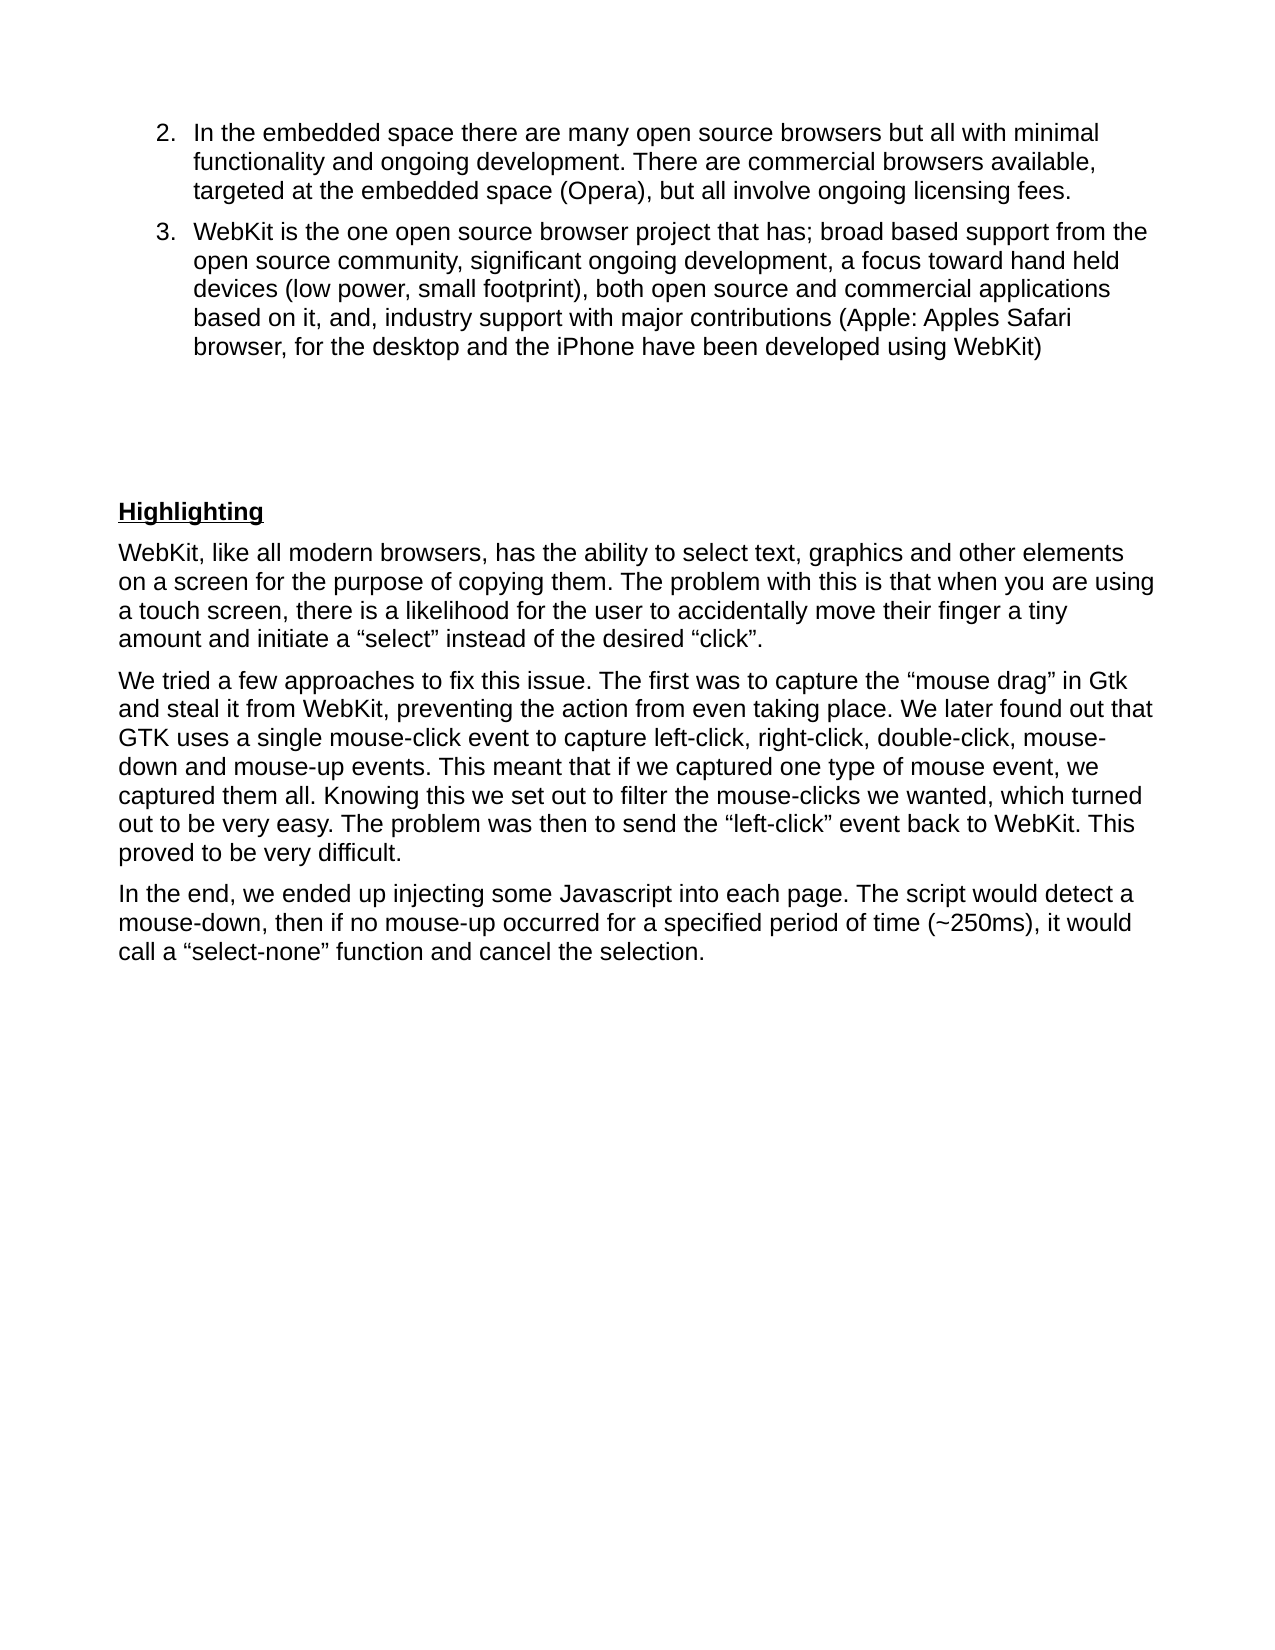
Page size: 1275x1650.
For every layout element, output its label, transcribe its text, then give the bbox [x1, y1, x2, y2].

list In the embedded space there are many open source browsers but all with minimal functionality and ongoing development. There are commercial browsers available, targeted at the embedded space (Opera), but all involve ongoing licensing fees. [156, 118, 1157, 204]
text WebKit, like all modern browsers, has the ability to select text, graphics and other elements on a screen for the purpose of copying them. The problem with this is that when you are using a touch screen, there is a likelihood for the user to accidentally move their finger a tiny amount and initiate a “select” instead of the desired “click”. [118, 538, 1157, 653]
list WebKit is the one open source browser project that has; broad based support from the open source community, significant ongoing development, a focus toward hand held devices (low power, small footprint), both open source and commercial applications based on it, and, industry support with major contributions (Apple: Apples Safari browser, for the desktop and the iPhone have been developed using WebKit) [156, 217, 1157, 361]
text We tried a few approaches to fix this issue. The first was to capture the “mouse drag” in Gtk and steal it from WebKit, preventing the action from even taking place. We later found out that GTK uses a single mouse-click event to capture left-click, right-click, double-click, mouse-down and mouse-up events. This meant that if we captured one type of mouse event, we captured them all. Knowing this we set out to filter the mouse-clicks we wanted, which turned out to be very easy. The problem was then to send the “left-click” event back to WebKit. This proved to be very difficult. [118, 666, 1157, 867]
text In the end, we ended up injecting some Javascript into each page. The script would detect a mouse-down, then if no mouse-up occurred for a specified period of time (~250ms), it would call a “select-none” function and cancel the selection. [118, 879, 1157, 966]
text Highlighting [118, 497, 1157, 526]
